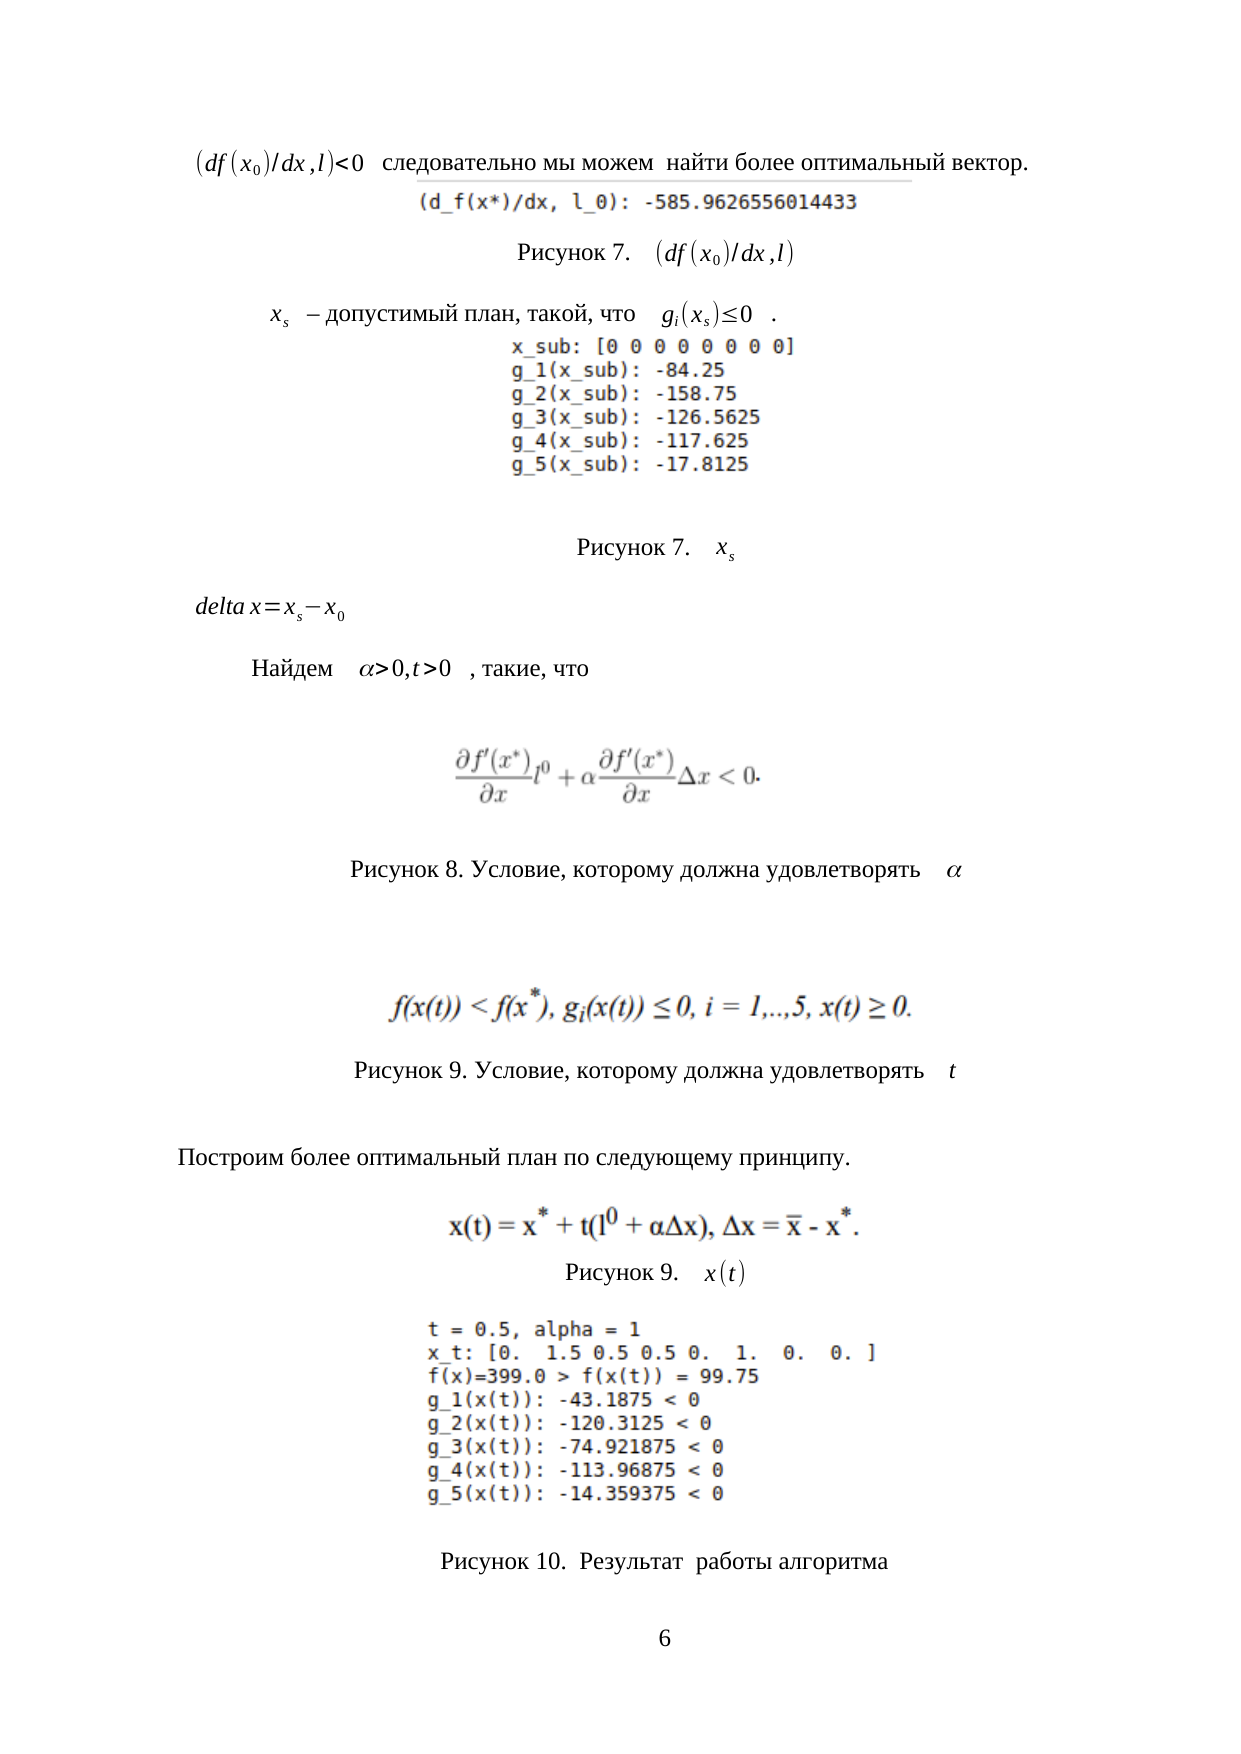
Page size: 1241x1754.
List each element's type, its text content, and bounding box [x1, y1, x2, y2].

text Рисунок 7. [177, 532, 1152, 564]
picture [423, 725, 816, 832]
picture [423, 1316, 906, 1513]
picture [416, 179, 913, 233]
text следовательно мы можем найти более оптимальный вектор. [177, 147, 1152, 179]
picture [433, 1199, 896, 1248]
text Построим более оптимальный план по следующему принципу. [177, 1142, 1152, 1171]
picture [381, 967, 926, 1035]
text Рисунок 7. [177, 237, 1152, 269]
text Рисунок 9. [177, 1257, 1152, 1287]
text Рисунок 8. Условие, которому должна удовлетворять [177, 854, 1152, 883]
text Рисунок 9. Условие, которому должна удовлетворять [177, 1056, 1152, 1084]
text Найдем , такие, что [177, 653, 1152, 682]
picture [493, 330, 836, 490]
text Рисунок 10. Результат работы алгоритма [177, 1546, 1152, 1575]
text – допустимый план, такой, что . [177, 298, 1152, 331]
